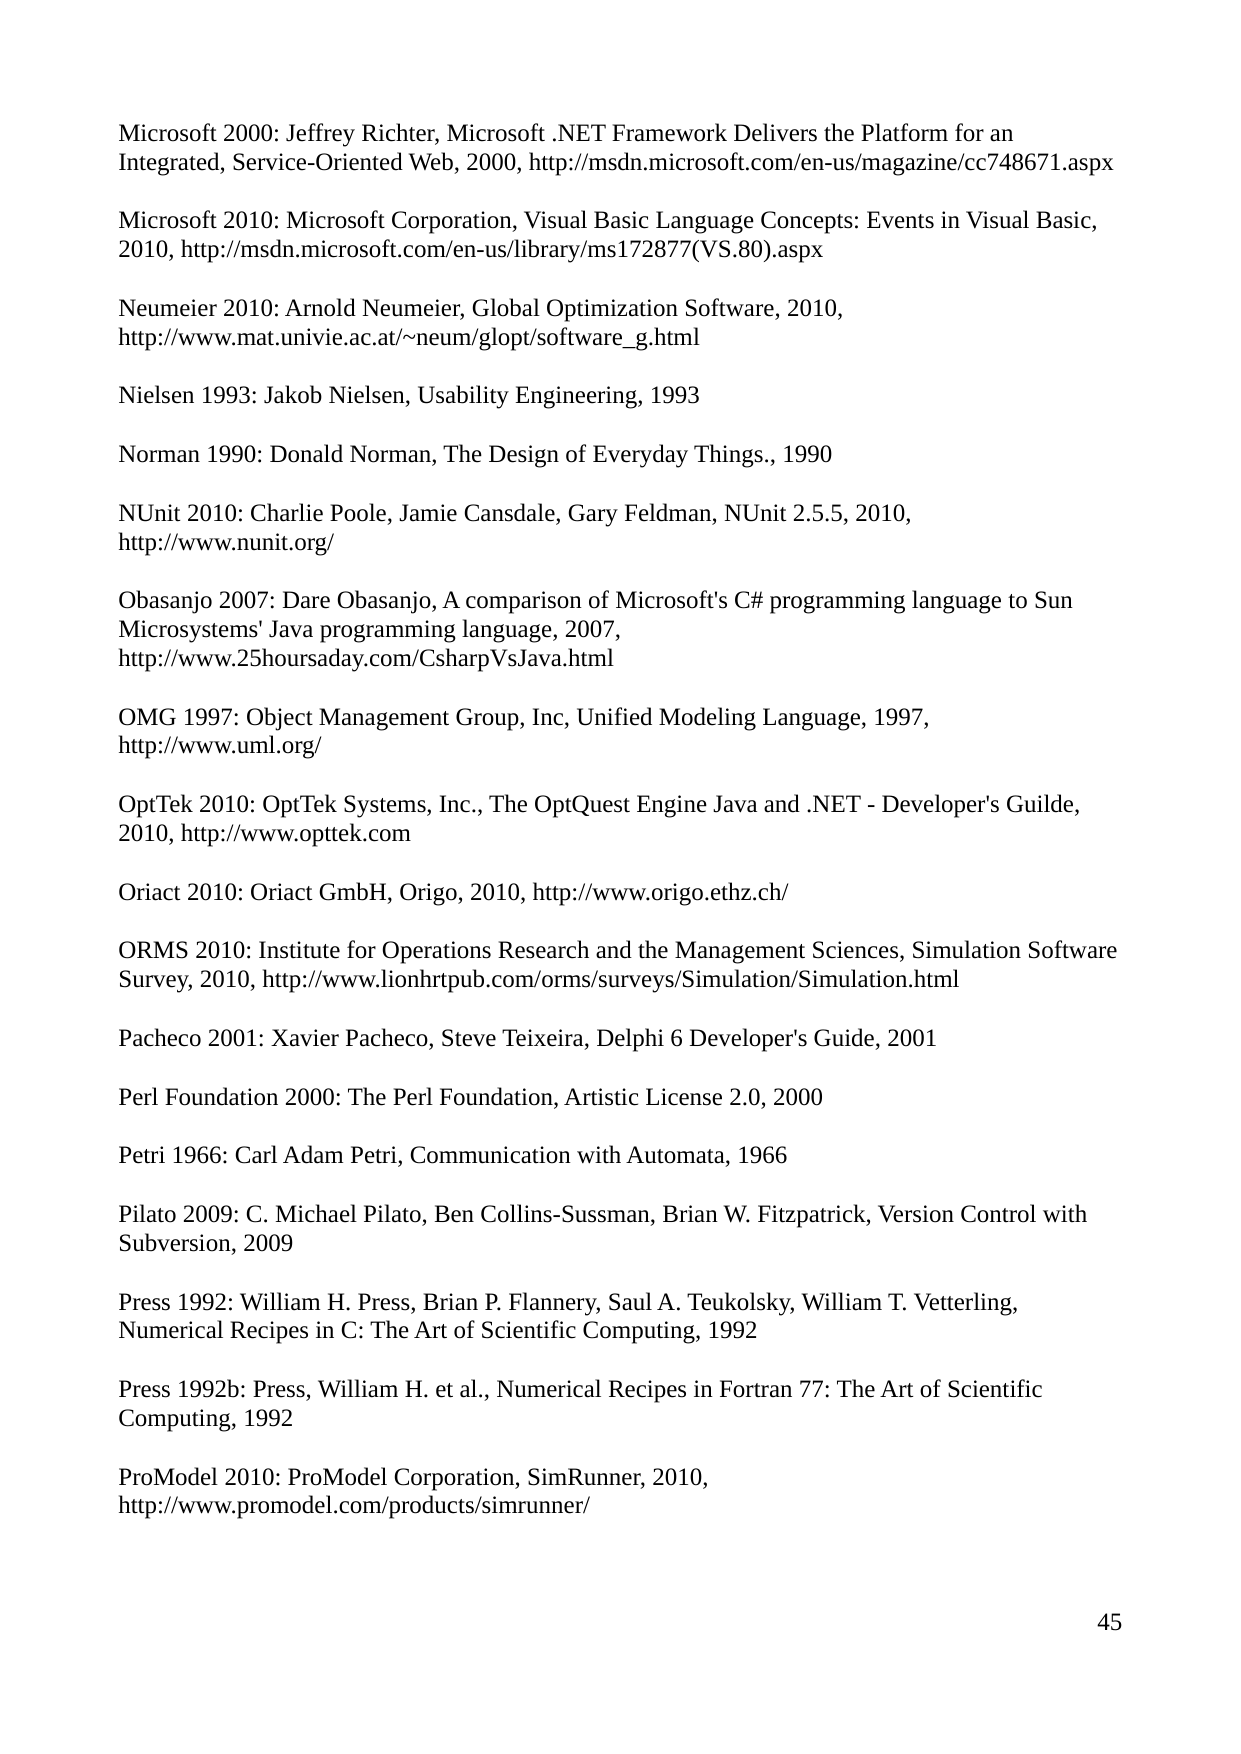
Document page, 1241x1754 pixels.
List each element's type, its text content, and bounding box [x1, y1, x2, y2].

text Press 1992: William H. Press, Brian P. Flannery, Saul A. Teukolsky, William T. Vetterling, Numerical Recipes in C: The Art of Scientific Computing, 1992 [118, 1287, 1122, 1344]
text Neumeier 2010: Arnold Neumeier, Global Optimization Software, 2010, http://www.mat.univie.ac.at/~neum/glopt/software_g.html [118, 293, 1122, 351]
text OptTek 2010: OptTek Systems, Inc., The OptQuest Engine Java and .NET - Developer's Guilde, 2010, http://www.opttek.com [118, 789, 1122, 847]
text Perl Foundation 2000: The Perl Foundation, Artistic License 2.0, 2000 [118, 1082, 1122, 1111]
text Norman 1990: Donald Norman, The Design of Everyday Things., 1990 [118, 439, 1122, 468]
text Pilato 2009: C. Michael Pilato, Ben Collins-Sussman, Brian W. Fitzpatrick, Version Control with Subversion, 2009 [118, 1199, 1122, 1257]
text Press 1992b: Press, William H. et al., Numerical Recipes in Fortran 77: The Art of Scientific Computing, 1992 [118, 1374, 1122, 1432]
text Obasanjo 2007: Dare Obasanjo, A comparison of Microsoft's C# programming language to Sun Microsystems' Java programming language, 2007, http://www.25hoursaday.com/CsharpVsJava.html [118, 586, 1122, 672]
text Pacheco 2001: Xavier Pacheco, Steve Teixeira, Delphi 6 Developer's Guide, 2001 [118, 1023, 1122, 1052]
text Nielsen 1993: Jakob Nielsen, Usability Engineering, 1993 [118, 381, 1122, 409]
text Microsoft 2000: Jeffrey Richter, Microsoft .NET Framework Delivers the Platform for an Integrated, Service-Oriented Web, 2000, http://msdn.microsoft.com/en-us/magazine/cc748671.aspx [118, 118, 1122, 176]
text Oriact 2010: Oriact GmbH, Origo, 2010, http://www.origo.ethz.ch/ [118, 877, 1122, 906]
text OMG 1997: Object Management Group, Inc, Unified Modeling Language, 1997, http://www.uml.org/ [118, 702, 1122, 759]
text ProModel 2010: ProModel Corporation, SimRunner, 2010, http://www.promodel.com/products/simrunner/ [118, 1462, 1122, 1519]
text ORMS 2010: Institute for Operations Research and the Management Sciences, Simulation Software Survey, 2010, http://www.lionhrtpub.com/orms/surveys/Simulation/Simulation.html [118, 936, 1122, 993]
text NUnit 2010: Charlie Poole, Jamie Cansdale, Gary Feldman, NUnit 2.5.5, 2010, http://www.nunit.org/ [118, 498, 1122, 556]
text Microsoft 2010: Microsoft Corporation, Visual Basic Language Concepts: Events in Visual Basic, 2010, http://msdn.microsoft.com/en-us/library/ms172877(VS.80).aspx [118, 206, 1122, 263]
text Petri 1966: Carl Adam Petri, Communication with Automata, 1966 [118, 1141, 1122, 1169]
